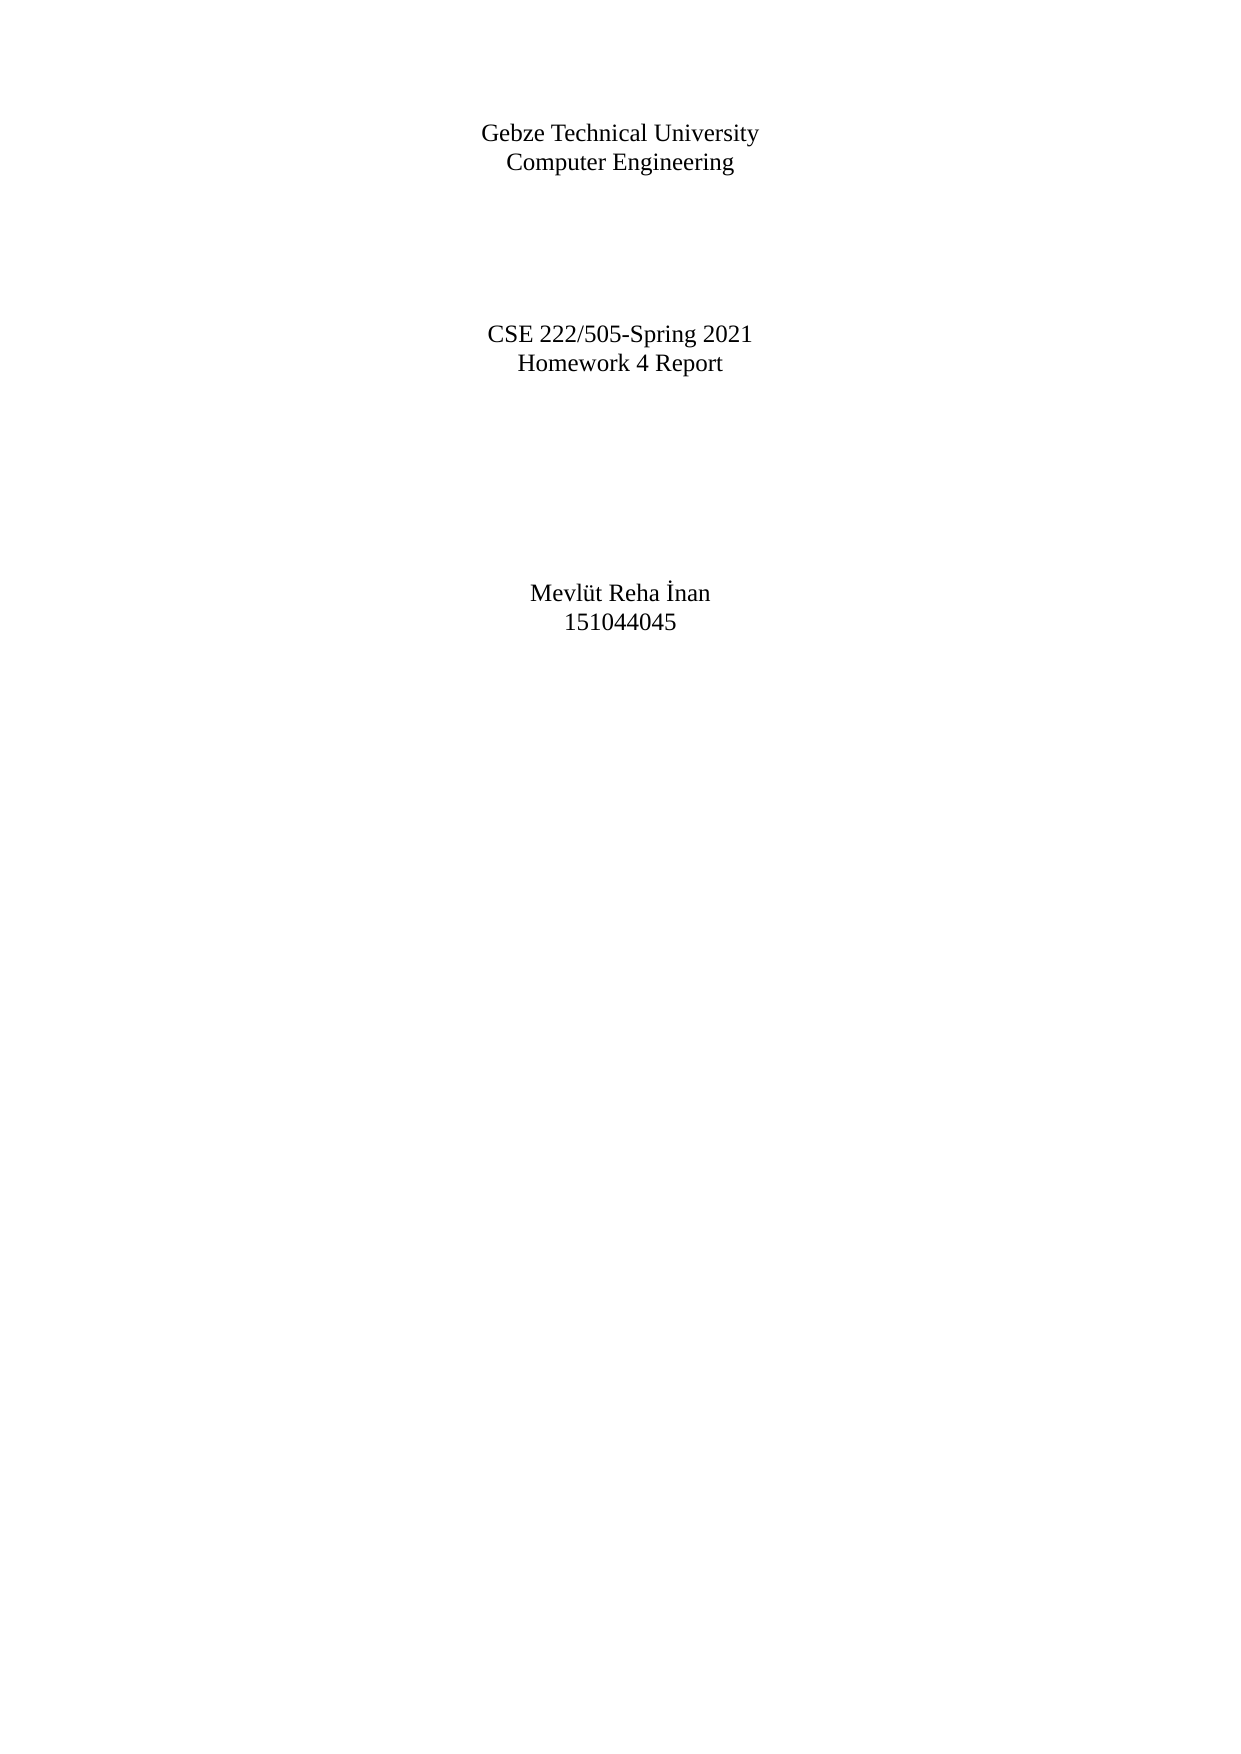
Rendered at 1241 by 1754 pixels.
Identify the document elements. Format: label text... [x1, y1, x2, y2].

text CSE 222/505-Spring 2021 [118, 319, 1122, 348]
text Mevlüt Reha İnan [118, 578, 1122, 607]
text Gebze Technical University [118, 118, 1122, 147]
text 151044045 [118, 607, 1122, 636]
text Homework 4 Report [118, 348, 1122, 377]
text Computer Engineering [118, 147, 1122, 176]
